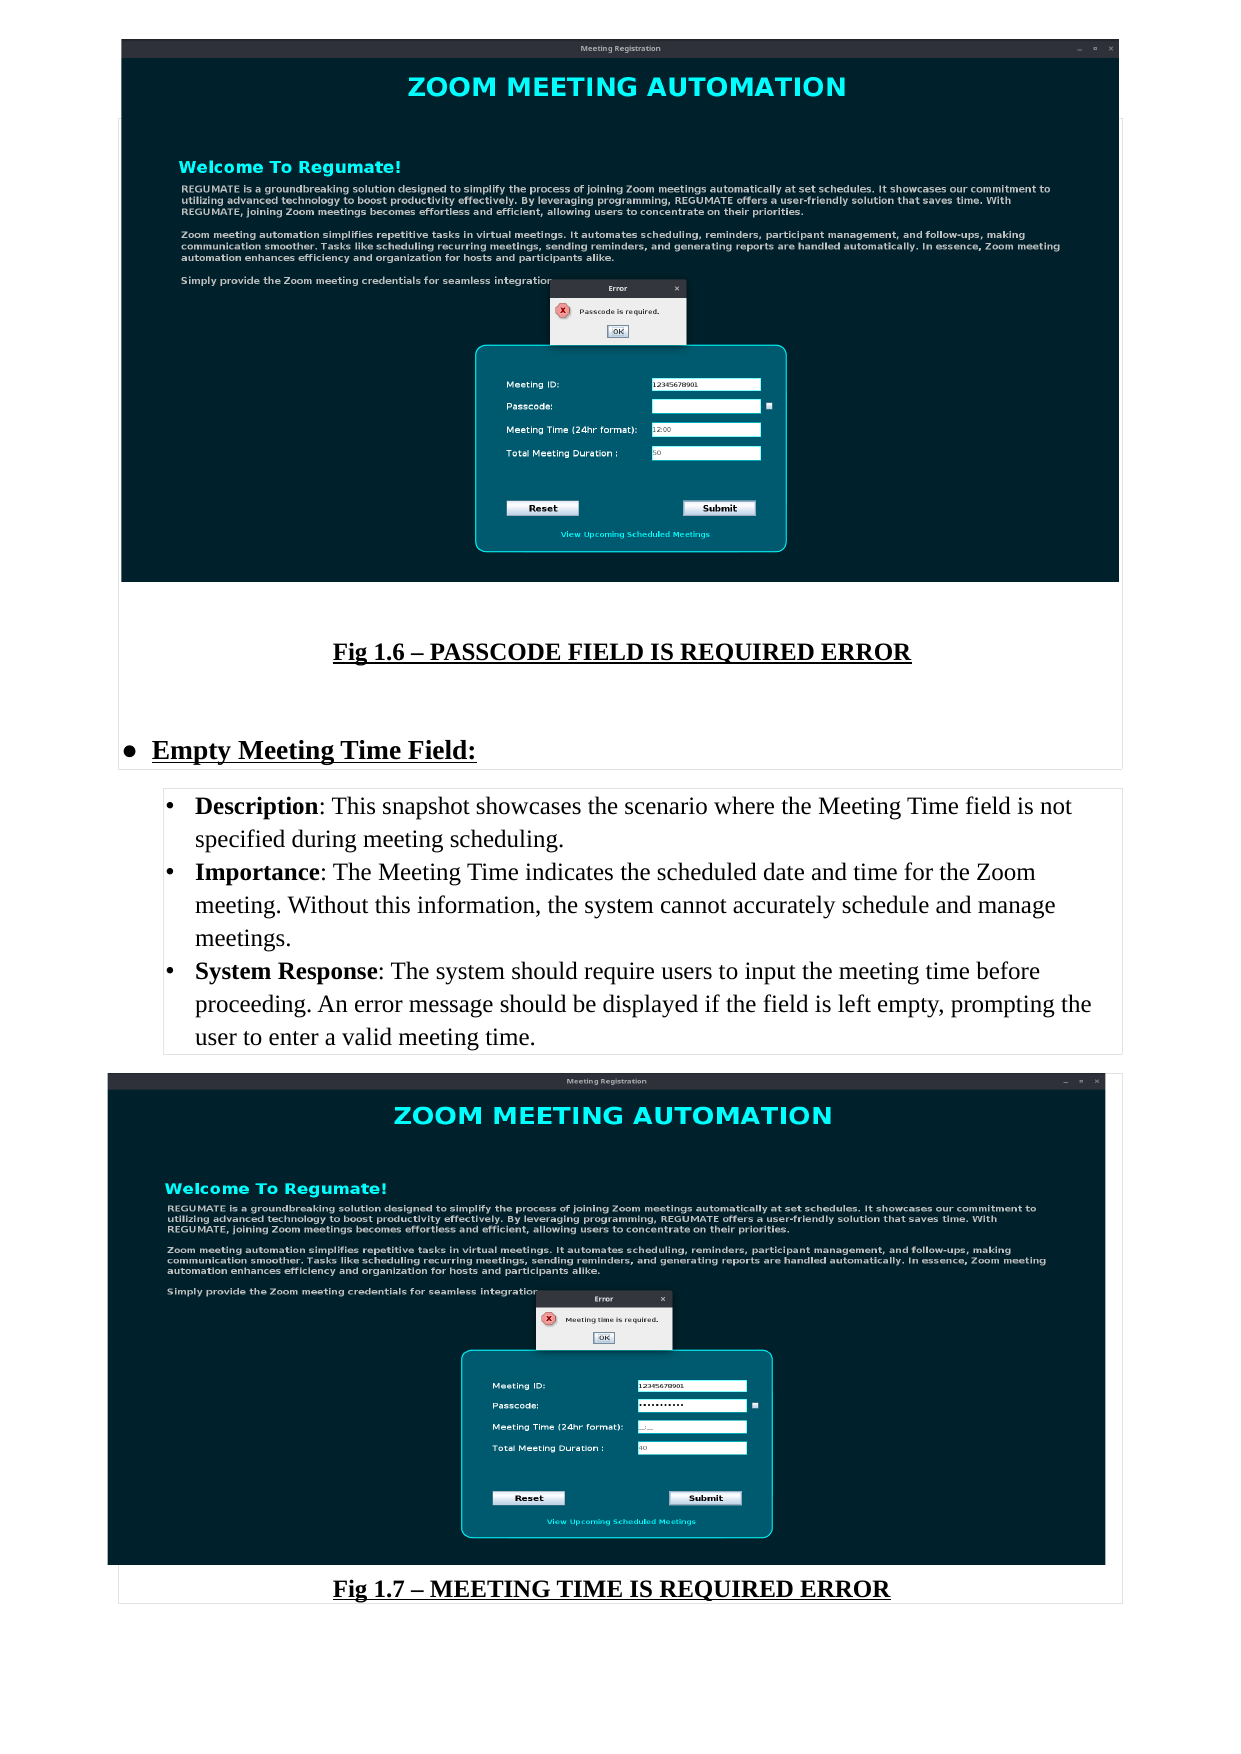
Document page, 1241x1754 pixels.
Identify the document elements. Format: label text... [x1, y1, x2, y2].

subtitle Importance: The Meeting Time indicates the scheduled date and time for the Zoom meeting. Without this information, the system cannot accurately schedule and manage meetings. [164, 854, 1122, 952]
subtitle Description: This snapshot showcases the scenario where the Meeting Time field is not specified during meeting scheduling. [164, 789, 1122, 853]
picture [121, 39, 1119, 582]
subtitle ● Empty Meeting Time Field: [119, 731, 1122, 769]
subtitle Fig 1.6 – PASSCODE FIELD IS REQUIRED ERROR [119, 630, 1122, 667]
subtitle System Response: The system should require users to input the meeting time before proceeding. An error message should be displayed if the field is left empty, prompting the user to enter a valid meeting time. [164, 953, 1122, 1054]
picture [107, 1073, 1106, 1565]
subtitle Fig 1.7 – MEETING TIME IS REQUIRED ERROR [119, 1074, 1122, 1603]
